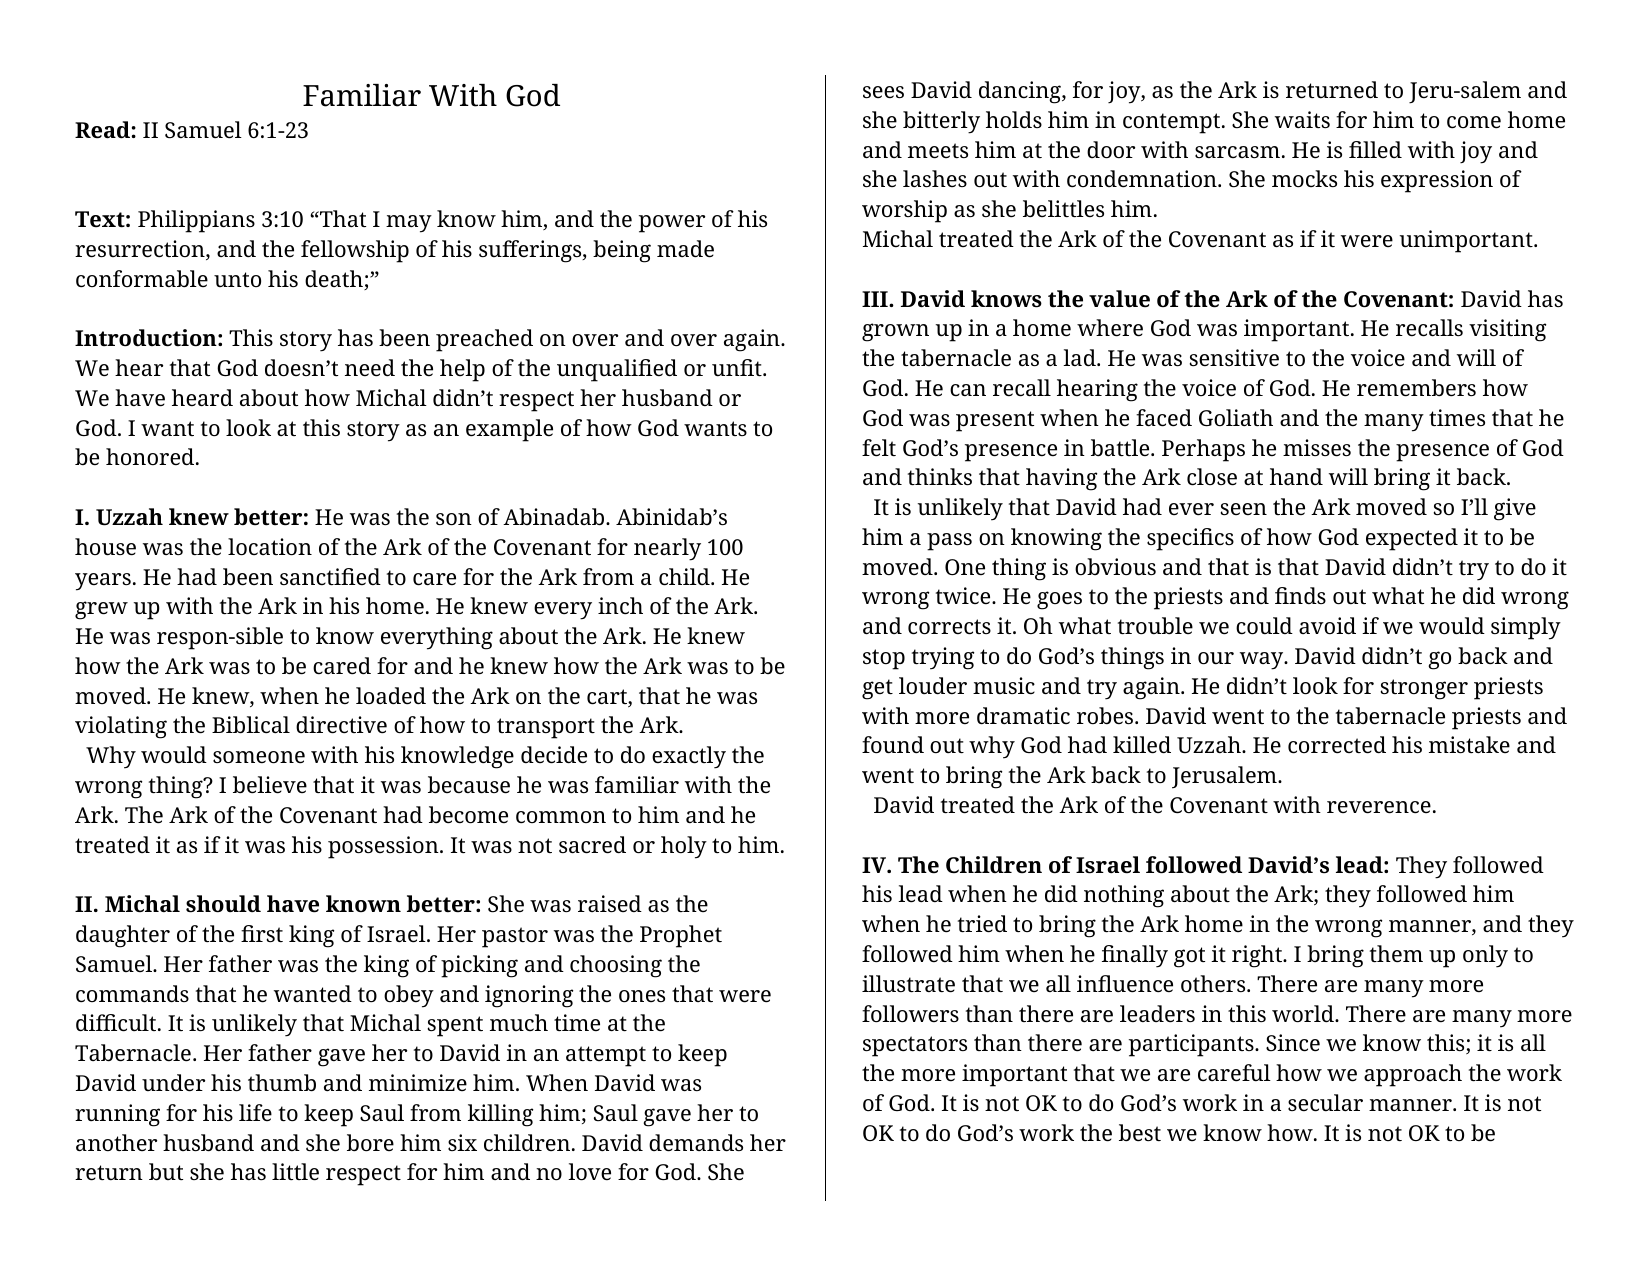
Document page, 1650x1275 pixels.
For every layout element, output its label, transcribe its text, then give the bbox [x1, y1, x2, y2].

text Why would someone with his knowledge decide to do exactly the wrong thing? I believe that it was because he was familiar with the Ark. The Ark of the Covenant had become common to him and he treated it as if it was his possession. It was not sacred or holy to him. [75, 740, 788, 859]
text Read: II Samuel 6:1-23 [75, 115, 788, 144]
text Text: Philippians 3:10 “That I may know him, and the power of his resurrection, and the fellowship of his sufferings, being made conformable unto his death;” [75, 204, 788, 293]
text Introduction: This story has been preached on over and over again. We hear that God doesn’t need the help of the unqualified or unfit. We have heard about how Michal didn’t respect her husband or God. I want to look at this story as an example of how God wants to be honored. [75, 323, 788, 472]
text IV. The Children of Israel followed David’s lead: They followed his lead when he did nothing about the Ark; they followed him when he tried to bring the Ark home in the wrong manner, and they followed him when he finally got it right. I bring them up only to illustrate that we all influence others. There are many more followers than there are leaders in this world. There are many more spectators than there are participants. Since we know this; it is all the more important that we are careful how we approach the work of God. It is not OK to do God’s work in a secular manner. It is not OK to do God’s work the best we know how. It is not OK to be [862, 849, 1575, 1147]
text II. Michal should have known better: She was raised as the daughter of the first king of Israel. Her pastor was the Prophet Samuel. Her father was the king of picking and choosing the commands that he wanted to obey and ignoring the ones that were difficult. It is unlikely that Michal spent much time at the Tabernacle. Her father gave her to David in an attempt to keep David under his thumb and minimize him. When David was running for his life to keep Saul from killing him; Saul gave her to another husband and she bore him six children. David demands her return but she has little respect for him and no love for God. She [75, 889, 788, 1187]
text Familiar With God [75, 75, 788, 115]
text sees David dancing, for joy, as the Ark is returned to Jeru-salem and she bitterly holds him in contempt. She waits for him to come home and meets him at the door with sarcasm. He is filled with joy and she lashes out with condemnation. She mocks his expression of worship as she belittles him. [862, 75, 1575, 224]
text David treated the Ark of the Covenant with reverence. [862, 790, 1575, 820]
text III. David knows the value of the Ark of the Covenant: David has grown up in a home where God was important. He recalls visiting the tabernacle as a lad. He was sensitive to the voice and will of God. He can recall hearing the voice of God. He remembers how God was present when he faced Goliath and the many times that he felt God’s presence in battle. Perhaps he misses the presence of God and thinks that having the Ark close at hand will bring it back. [862, 283, 1575, 492]
text I. Uzzah knew better: He was the son of Abinadab. Abinidab’s house was the location of the Ark of the Covenant for nearly 100 years. He had been sanctified to care for the Ark from a child. He grew up with the Ark in his home. He knew every inch of the Ark. He was respon-sible to know everything about the Ark. He knew how the Ark was to be cared for and he knew how the Ark was to be moved. He knew, when he loaded the Ark on the cart, that he was violating the Biblical directive of how to transport the Ark. [75, 502, 788, 740]
text Michal treated the Ark of the Covenant as if it were unimportant. [862, 224, 1575, 254]
text It is unlikely that David had ever seen the Ark moved so I’ll give him a pass on knowing the specifics of how God expected it to be moved. One thing is obvious and that is that David didn’t try to do it wrong twice. He goes to the priests and finds out what he did wrong and corrects it. Oh what trouble we could avoid if we would simply stop trying to do God’s things in our way. David didn’t go back and get louder music and try again. He didn’t look for stronger priests with more dramatic robes. David went to the tabernacle priests and found out why God had killed Uzzah. He corrected his mistake and went to bring the Ark back to Jerusalem. [862, 492, 1575, 790]
